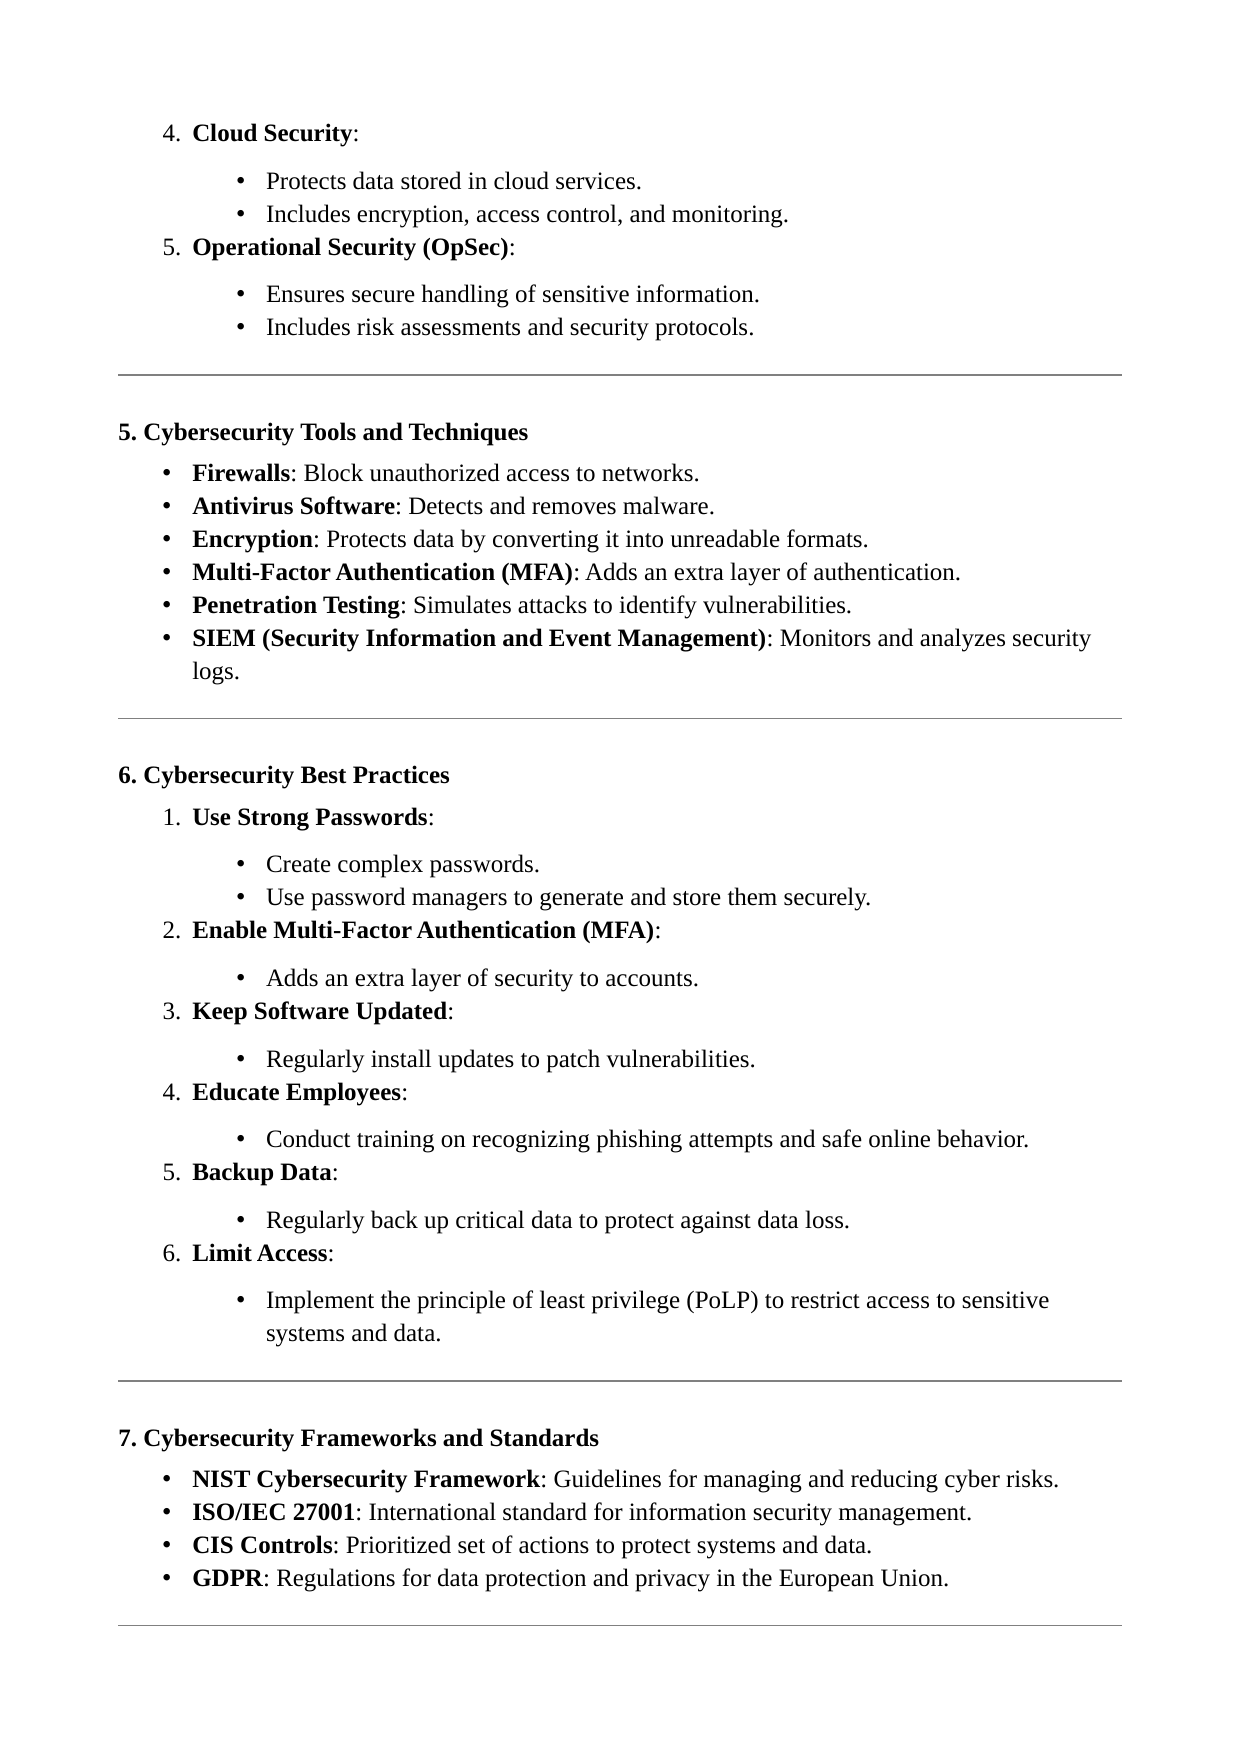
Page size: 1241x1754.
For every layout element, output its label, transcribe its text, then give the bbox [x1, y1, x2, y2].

list Antivirus Software: Detects and removes malware. [162, 491, 1122, 520]
list Ensures secure handling of sensitive information. [236, 279, 1122, 308]
list CIS Controls: Prioritized set of actions to protect systems and data. [162, 1530, 1122, 1559]
list Cloud Security: [162, 118, 1122, 147]
list Regularly install updates to patch vulnerabilities. [236, 1044, 1122, 1072]
list Penetration Testing: Simulates attacks to identify vulnerabilities. [162, 590, 1122, 619]
subtitle 5. Cybersecurity Tools and Techniques [118, 417, 1122, 446]
list Educate Employees: [162, 1077, 1122, 1105]
list Includes encryption, access control, and monitoring. [236, 199, 1122, 227]
list Backup Data: [162, 1157, 1122, 1186]
list Includes risk assessments and security protocols. [236, 312, 1122, 341]
subtitle 6. Cybersecurity Best Practices [118, 761, 1122, 789]
list Create complex passwords. [236, 849, 1122, 878]
list Multi-Factor Authentication (MFA): Adds an extra layer of authentication. [162, 557, 1122, 586]
list Encryption: Protects data by converting it into unreadable formats. [162, 524, 1122, 553]
subtitle 7. Cybersecurity Frameworks and Standards [118, 1423, 1122, 1452]
list Enable Multi-Factor Authentication (MFA): [162, 915, 1122, 944]
list Implement the principle of least privilege (PoLP) to restrict access to sensitive systems and data. [236, 1286, 1122, 1347]
list Limit Access: [162, 1238, 1122, 1267]
list Adds an extra layer of security to accounts. [236, 963, 1122, 992]
list GDPR: Regulations for data protection and privacy in the European Union. [162, 1563, 1122, 1592]
list NIST Cybersecurity Framework: Guidelines for managing and reducing cyber risks. [162, 1464, 1122, 1493]
list ISO/IEC 27001: International standard for information security management. [162, 1497, 1122, 1526]
list Operational Security (OpSec): [162, 232, 1122, 261]
list Protects data stored in cloud services. [236, 166, 1122, 194]
list Regularly back up critical data to protect against data loss. [236, 1205, 1122, 1234]
list Use Strong Passwords: [162, 802, 1122, 831]
list Firewalls: Block unauthorized access to networks. [162, 458, 1122, 487]
list SIEM (Security Information and Event Management): Monitors and analyzes security logs. [162, 623, 1122, 685]
list Conduct training on recognizing phishing attempts and safe online behavior. [236, 1124, 1122, 1153]
list Use password managers to generate and store them securely. [236, 882, 1122, 911]
list Keep Software Updated: [162, 996, 1122, 1025]
